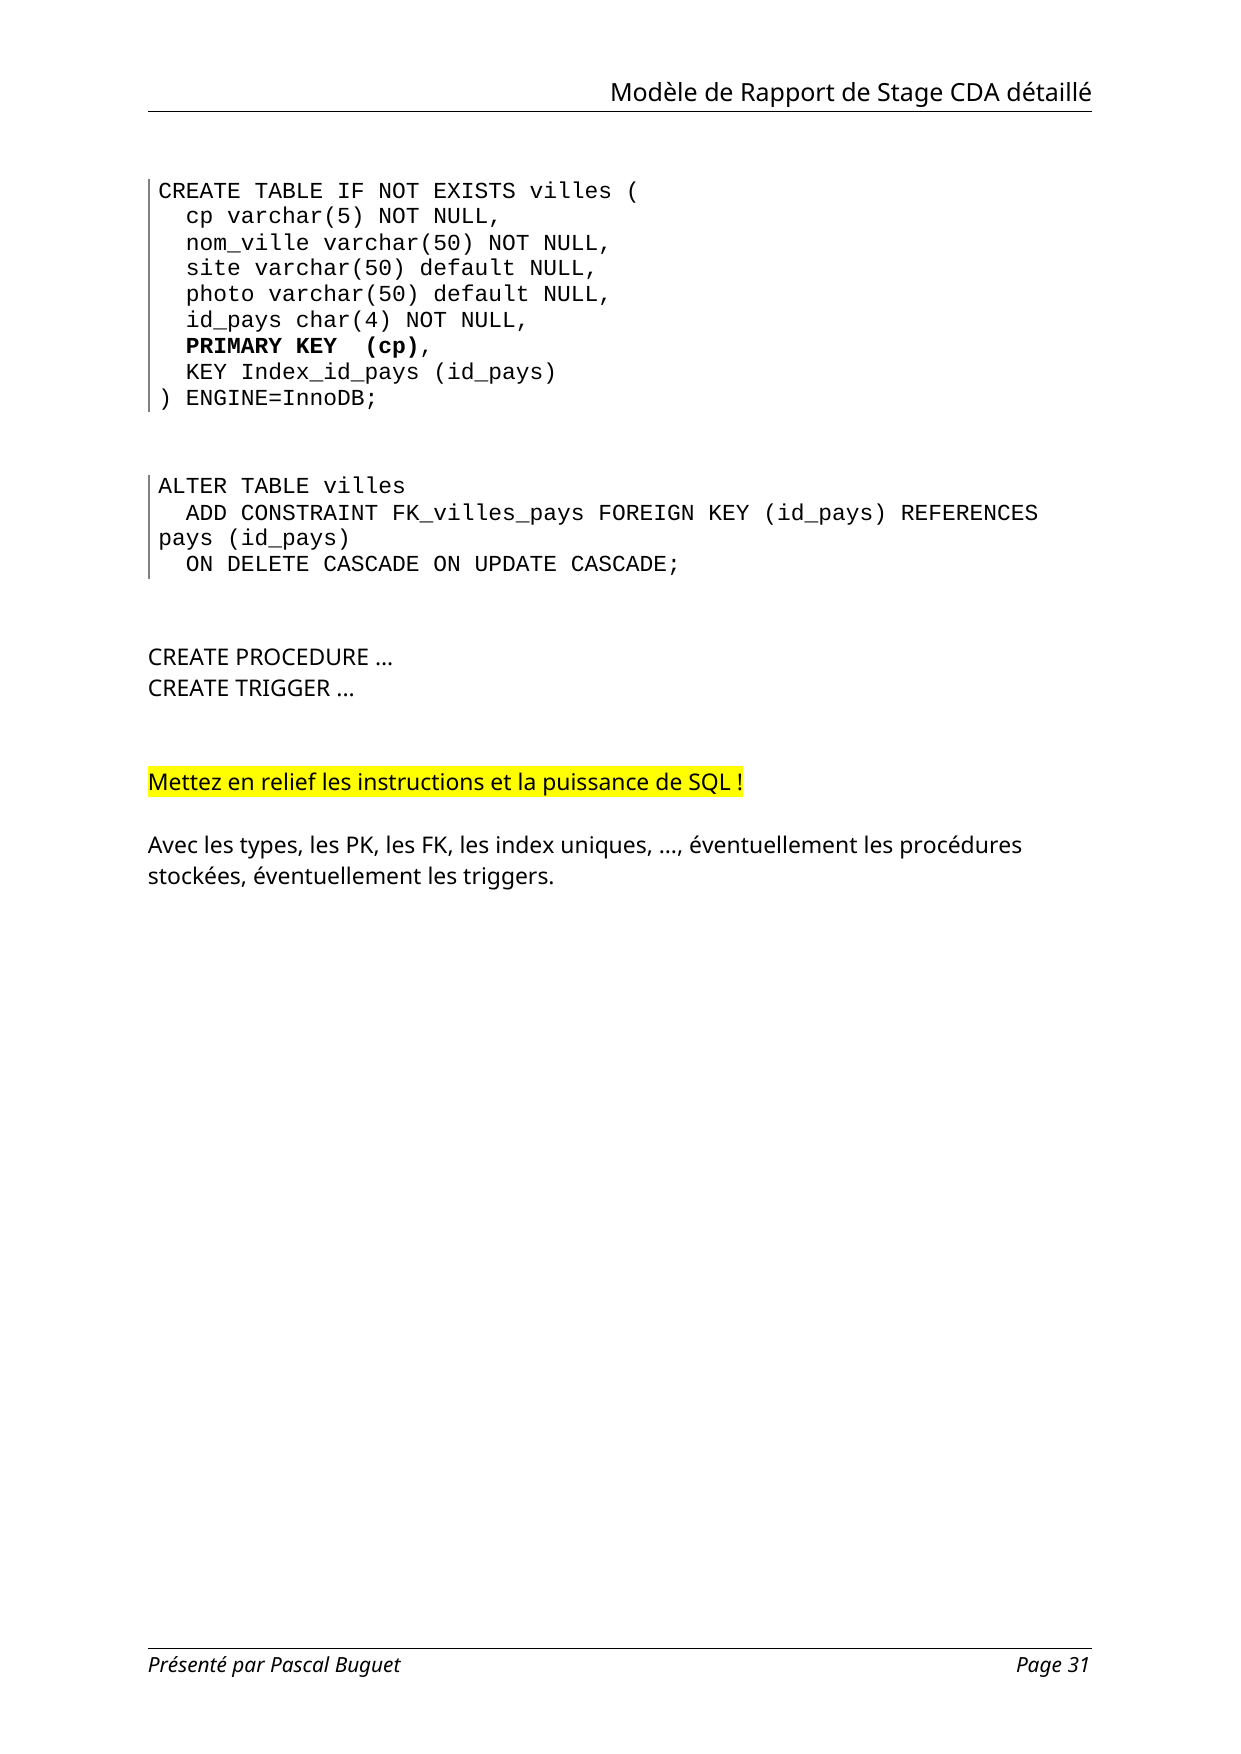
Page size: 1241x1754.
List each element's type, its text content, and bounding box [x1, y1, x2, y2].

text CREATE TABLE IF NOT EXISTS villes ( [150, 179, 1092, 205]
text PRIMARY KEY (cp), [150, 334, 1092, 361]
text ON DELETE CASCADE ON UPDATE CASCADE; [150, 553, 1092, 579]
text ADD CONSTRAINT FK_villes_pays FOREIGN KEY (id_pays) REFERENCES pays (id_pays) [150, 501, 1092, 553]
text photo varchar(50) default NULL, [150, 283, 1092, 309]
text site varchar(50) default NULL, [150, 257, 1092, 283]
text CREATE PROCEDURE … [148, 641, 1092, 672]
text KEY Index_id_pays (id_pays) [150, 361, 1092, 386]
text Avec les types, les PK, les FK, les index uniques, …, éventuellement les procédures stockées, éventuellement les triggers. [148, 829, 1092, 891]
text id_pays char(4) NOT NULL, [150, 309, 1092, 334]
text CREATE TRIGGER ... [148, 672, 1092, 704]
text cp varchar(5) NOT NULL, [150, 205, 1092, 231]
text nom_ville varchar(50) NOT NULL, [150, 231, 1092, 257]
text ALTER TABLE villes [150, 475, 1092, 501]
text ) ENGINE=InnoDB; [150, 386, 1092, 412]
text Mettez en relief les instructions et la puissance de SQL ! [148, 766, 1092, 797]
